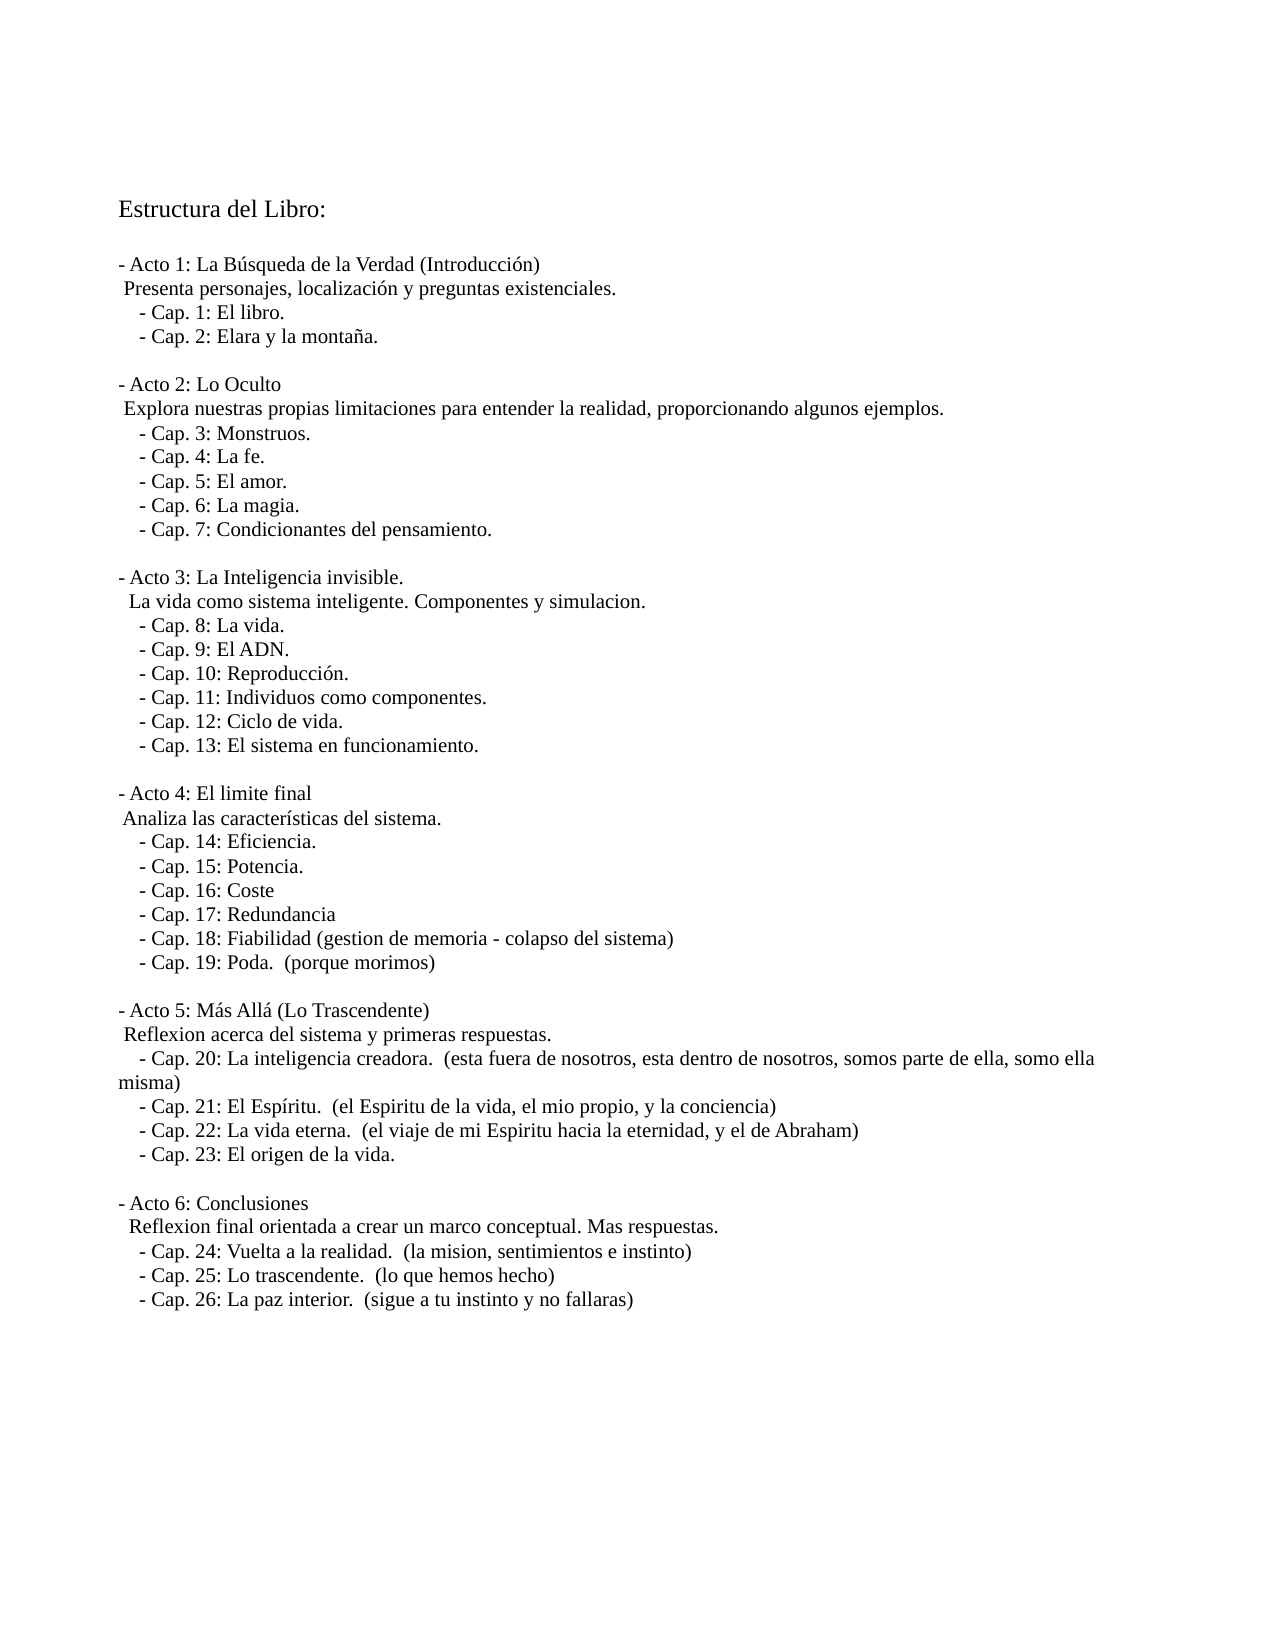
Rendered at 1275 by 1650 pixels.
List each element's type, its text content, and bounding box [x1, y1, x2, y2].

text Presenta personajes, localización y preguntas existenciales. [118, 276, 1157, 300]
text - Cap. 7: Condicionantes del pensamiento. [118, 517, 1157, 541]
text - Cap. 13: El sistema en funcionamiento. [118, 733, 1157, 757]
text - Cap. 14: Eficiencia. [118, 829, 1157, 853]
text - Cap. 3: Monstruos. [118, 420, 1157, 444]
text Reflexion acerca del sistema y primeras respuestas. [118, 1022, 1157, 1046]
text - Cap. 21: El Espíritu. (el Espiritu de la vida, el mio propio, y la conciencia) [118, 1094, 1157, 1118]
text - Cap. 22: La vida eterna. (el viaje de mi Espiritu hacia la eternidad, y el de Abraham) [118, 1118, 1157, 1142]
text - Cap. 2: Elara y la montaña. [118, 324, 1157, 348]
text - Cap. 5: El amor. [118, 468, 1157, 493]
text - Cap. 9: El ADN. [118, 637, 1157, 661]
text - Cap. 1: El libro. [118, 300, 1157, 324]
text - Cap. 23: El origen de la vida. [118, 1142, 1157, 1166]
text Estructura del Libro: [118, 194, 1157, 223]
text - Cap. 19: Poda. (porque morimos) [118, 950, 1157, 974]
text - Acto 2: Lo Oculto [118, 372, 1157, 396]
text - Cap. 17: Redundancia [118, 902, 1157, 926]
text - Cap. 18: Fiabilidad (gestion de memoria - colapso del sistema) [118, 926, 1157, 950]
text - Acto 4: El limite final [118, 781, 1157, 805]
text La vida como sistema inteligente. Componentes y simulacion. [118, 589, 1157, 613]
text - Cap. 25: Lo trascendente. (lo que hemos hecho) [118, 1263, 1157, 1287]
text - Acto 1: La Búsqueda de la Verdad (Introducción) [118, 252, 1157, 276]
text - Cap. 26: La paz interior. (sigue a tu instinto y no fallaras) [118, 1287, 1157, 1311]
text - Cap. 15: Potencia. [118, 853, 1157, 878]
text Reflexion final orientada a crear un marco conceptual. Mas respuestas. [118, 1214, 1157, 1238]
text - Acto 5: Más Allá (Lo Trascendente) [118, 998, 1157, 1022]
text - Acto 3: La Inteligencia invisible. [118, 565, 1157, 589]
text - Cap. 6: La magia. [118, 493, 1157, 517]
text - Cap. 10: Reproducción. [118, 661, 1157, 685]
text - Cap. 11: Individuos como componentes. [118, 685, 1157, 709]
text - Cap. 20: La inteligencia creadora. (esta fuera de nosotros, esta dentro de nosotros, somos parte de ella, somo ella misma) [118, 1046, 1157, 1094]
text - Cap. 16: Coste [118, 878, 1157, 902]
text - Cap. 4: La fe. [118, 444, 1157, 468]
text - Cap. 24: Vuelta a la realidad. (la mision, sentimientos e instinto) [118, 1238, 1157, 1263]
text - Acto 6: Conclusiones [118, 1190, 1157, 1214]
text - Cap. 12: Ciclo de vida. [118, 709, 1157, 733]
text Analiza las características del sistema. [118, 805, 1157, 829]
text Explora nuestras propias limitaciones para entender la realidad, proporcionando algunos ejemplos. [118, 396, 1157, 420]
text - Cap. 8: La vida. [118, 613, 1157, 637]
